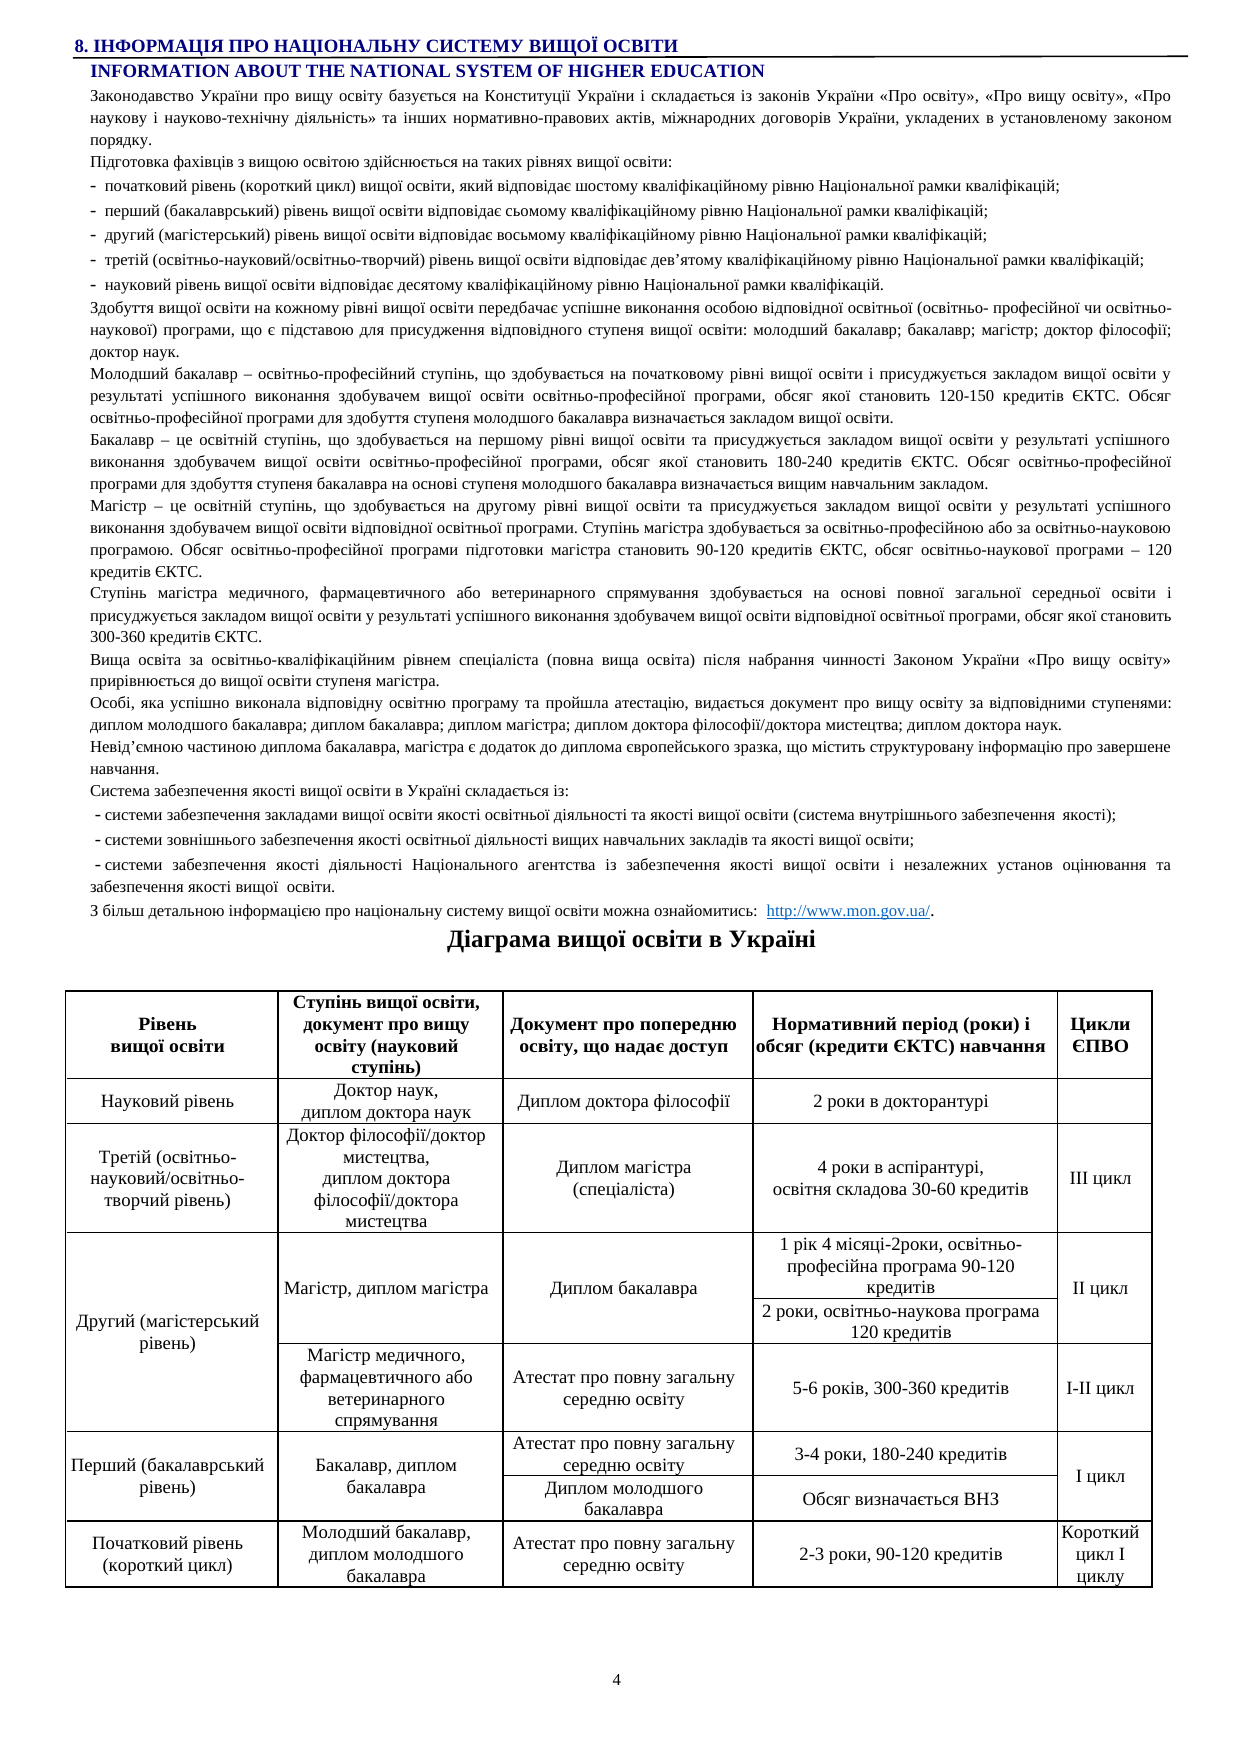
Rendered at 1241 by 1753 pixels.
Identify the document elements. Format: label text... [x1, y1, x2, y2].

table_cell Диплом доктора філософії [504, 1079, 752, 1122]
text Підготовка фахівців з вищою освітою здійснюється на таких рівнях вищої освіти: [90, 152, 1173, 171]
list системи зовнішнього забезпечення якості освітньої діяльності вищих навчальних закладів та якості вищої освіти; [90, 828, 1173, 849]
table_cell Магістр медичного, фармацевтичного або ветеринарного спрямування [279, 1344, 502, 1431]
list перший (бакалаврський) рівень вищої освіти відповідає сьомому кваліфікаційному рівню Національної рамки кваліфікацій; [90, 198, 1168, 220]
text Невід’ємною частиною диплома бакалавра, магістра є додаток до диплома європейського зразка, що містить структуровану інформацію про завершене навчання. [90, 737, 1173, 778]
text З більш детальною інформацією про національну систему вищої освіти можна ознайомитись: http://www.mon.gov.ua/. [90, 899, 1173, 921]
table_cell Доктор філософії/доктор мистецтва, диплом доктора філософії/доктора мистецтва [279, 1124, 502, 1232]
table_header Нормативний період (роки) і обсяг (кредити ЄКТС) навчання [754, 992, 1057, 1078]
table_cell 2 роки в докторантурі [754, 1079, 1057, 1122]
table_cell [1058, 1079, 1151, 1122]
table_cell Початковий рівень (короткий цикл) [66, 1521, 277, 1586]
table_cell Обсяг визначається ВНЗ [754, 1476, 1057, 1520]
list початковий рівень (короткий цикл) вищої освіти, який відповідає шостому кваліфікаційному рівню Національної рамки кваліфікацій; [90, 173, 1168, 195]
table_cell Диплом бакалавра [504, 1233, 752, 1343]
table_cell Доктор наук, диплом доктора наук [279, 1079, 502, 1122]
text Вища освіта за освітньо-кваліфікаційним рівнем спеціаліста (повна вища освіта) після набрання чинності Законом України «Про вищу освіту» прирівнюється до вищої освіти ступеня магістра. [90, 649, 1173, 690]
table_cell Другий (магістерський рівень) [66, 1233, 277, 1431]
table_cell 4 роки в аспірантурі, освітня складова 30-60 кредитів [754, 1124, 1057, 1232]
table_cell 2-3 роки, 90-120 кредитів [754, 1522, 1057, 1586]
list другий (магістерський) рівень вищої освіти відповідає восьмому кваліфікаційному рівню Національної рамки кваліфікацій; [90, 223, 1168, 245]
subtitle 8. ІНФОРМАЦІЯ ПРО НАЦІОНАЛЬНУ СИСТЕМУ ВИЩОЇ ОСВІТИ [60, 35, 1170, 57]
text Ступінь магістра медичного, фармацевтичного або ветеринарного спрямування здобувається на основі повної загальної середньої освіти і присуджується закладом вищої освіти у результаті успішного виконання здобувачем вищої освіти відповідної освітньої програми, обсяг якої становить 300-360 кредитів ЄКТС. [90, 583, 1173, 646]
table_cell І цикл [1058, 1432, 1151, 1520]
table_cell Атестат про повну загальну середню освіту [504, 1344, 752, 1431]
table_cell 3-4 роки, 180-240 кредитів [754, 1432, 1057, 1475]
table_cell Атестат про повну загальну середню освіту [504, 1432, 752, 1475]
table_header Документ про попередню освіту, що надає доступ [504, 992, 752, 1078]
text Здобуття вищої освіти на кожному рівні вищої освіти передбачає успішне виконання особою відповідної освітньої (освітньо- професійної чи освітньо-наукової) програми, що є підставою для присудження відповідного ступеня вищої освіти: молодший бакалавр; бакалавр; магістр; доктор філософії; доктор наук. [90, 298, 1173, 361]
list третій (освітньо-науковий/освітньо-творчий) рівень вищої освіти відповідає дев’ятому кваліфікаційному рівню Національної рамки кваліфікацій; [90, 248, 1168, 269]
table_cell Науковий рівень [66, 1079, 277, 1122]
text Законодавство України про вищу освіту базується на Конституції України і складається із законів України «Про освіту», «Про вищу освіту», «Про наукову і науково-технічну діяльність» та інших нормативно-правових актів, міжнародних договорів України, укладених в установленому законом порядку. [90, 86, 1173, 149]
table_cell Магістр, диплом магістра [279, 1233, 502, 1343]
text Молодший бакалавр – освітньо-професійний ступінь, що здобувається на початковому рівні вищої освіти і присуджується закладом вищої освіти у результаті успішного виконання здобувачем вищої освіти освітньо-професійної програми, обсяг якої становить 120-150 кредитів ЄКТС. Обсяг освітньо-професійної програми для здобуття ступеня молодшого бакалавра визначається закладом вищої освіти. [90, 363, 1173, 427]
table_cell Перший (бакалаврський рівень) [66, 1432, 277, 1520]
table_cell Третій (освітньо-науковий/освітньо-творчий рівень) [66, 1124, 277, 1232]
text Особі, яка успішно виконала відповідну освітню програму та пройшла атестацію, видається документ про вищу освіту за відповідними ступенями: диплом молодшого бакалавра; диплом бакалавра; диплом магістра; диплом доктора філософії/доктора мистецтва; диплом доктора наук. [90, 693, 1173, 734]
table_cell Диплом молодшого бакалавра [504, 1476, 752, 1520]
table_cell Атестат про повну загальну середню освіту [504, 1522, 752, 1586]
table_cell Бакалавр, диплом бакалавра [279, 1432, 502, 1520]
table_cell ІІІ цикл [1058, 1124, 1151, 1232]
table_cell 5-6 років, 300-360 кредитів [754, 1344, 1057, 1431]
subtitle INFORMATION ABOUT THE NATIONAL SYSTEM OF HIGHER EDUCATION [71, 60, 1170, 82]
table_cell Молодший бакалавр, диплом молодшого бакалавра [279, 1522, 502, 1586]
table_header Ступінь вищої освіти, документ про вищу освіту (науковий ступінь) [279, 992, 502, 1078]
text Магістр – це освітній ступінь, що здобувається на другому рівні вищої освіти та присуджується закладом вищої освіти у результаті успішного виконання здобувачем вищої освіти відповідної освітньої програми. Ступінь магістра здобувається за освітньо-професійною або за освітньо-науковою програмою. Обсяг освітньо-професійної програми підготовки магістра становить 90-120 кредитів ЄКТС, обсяг освітньо-наукової програми – 120 кредитів ЄКТС. [90, 495, 1173, 581]
table_header Цикли ЄПВО [1058, 992, 1151, 1078]
table_cell 1 рік 4 місяці-2роки, освітньо-професійна програма 90-120 кредитів [754, 1233, 1057, 1298]
list системи забезпечення закладами вищої освіти якості освітньої діяльності та якості вищої освіти (система внутрішнього забезпечення якості); [90, 803, 1173, 825]
list системи забезпечення якості діяльності Національного агентства із забезпечення якості вищої освіти і незалежних установ оцінювання та забезпечення якості вищої освіти. [90, 853, 1173, 896]
table_header Рівень вищої освіти [66, 992, 277, 1078]
table_cell 2 роки, освітньо-наукова програма 120 кредитів [754, 1299, 1057, 1343]
table_cell Короткий цикл І циклу [1058, 1522, 1151, 1586]
text Система забезпечення якості вищої освіти в Україні складається із: [90, 781, 1173, 800]
table_cell ІІ цикл [1058, 1233, 1151, 1343]
text Бакалавр – це освітній ступінь, що здобувається на першому рівні вищої освіти та присуджується закладом вищої освіти у результаті успішного виконання здобувачем вищої освіти освітньо-професійної програми, обсяг якої становить 180-240 кредитів ЄКТС. Обсяг освітньо-професійної програми для здобуття ступеня бакалавра на основі ступеня молодшого бакалавра визначається вищим навчальним закладом. [90, 429, 1173, 493]
list науковий рівень вищої освіти відповідає десятому кваліфікаційному рівню Національної рамки кваліфікацій. [90, 273, 1168, 294]
table_cell Диплом магістра (спеціаліста) [504, 1124, 752, 1232]
table_cell І-ІІ цикл [1058, 1344, 1151, 1431]
text Діаграма вищої освіти в Україні [90, 924, 1173, 953]
